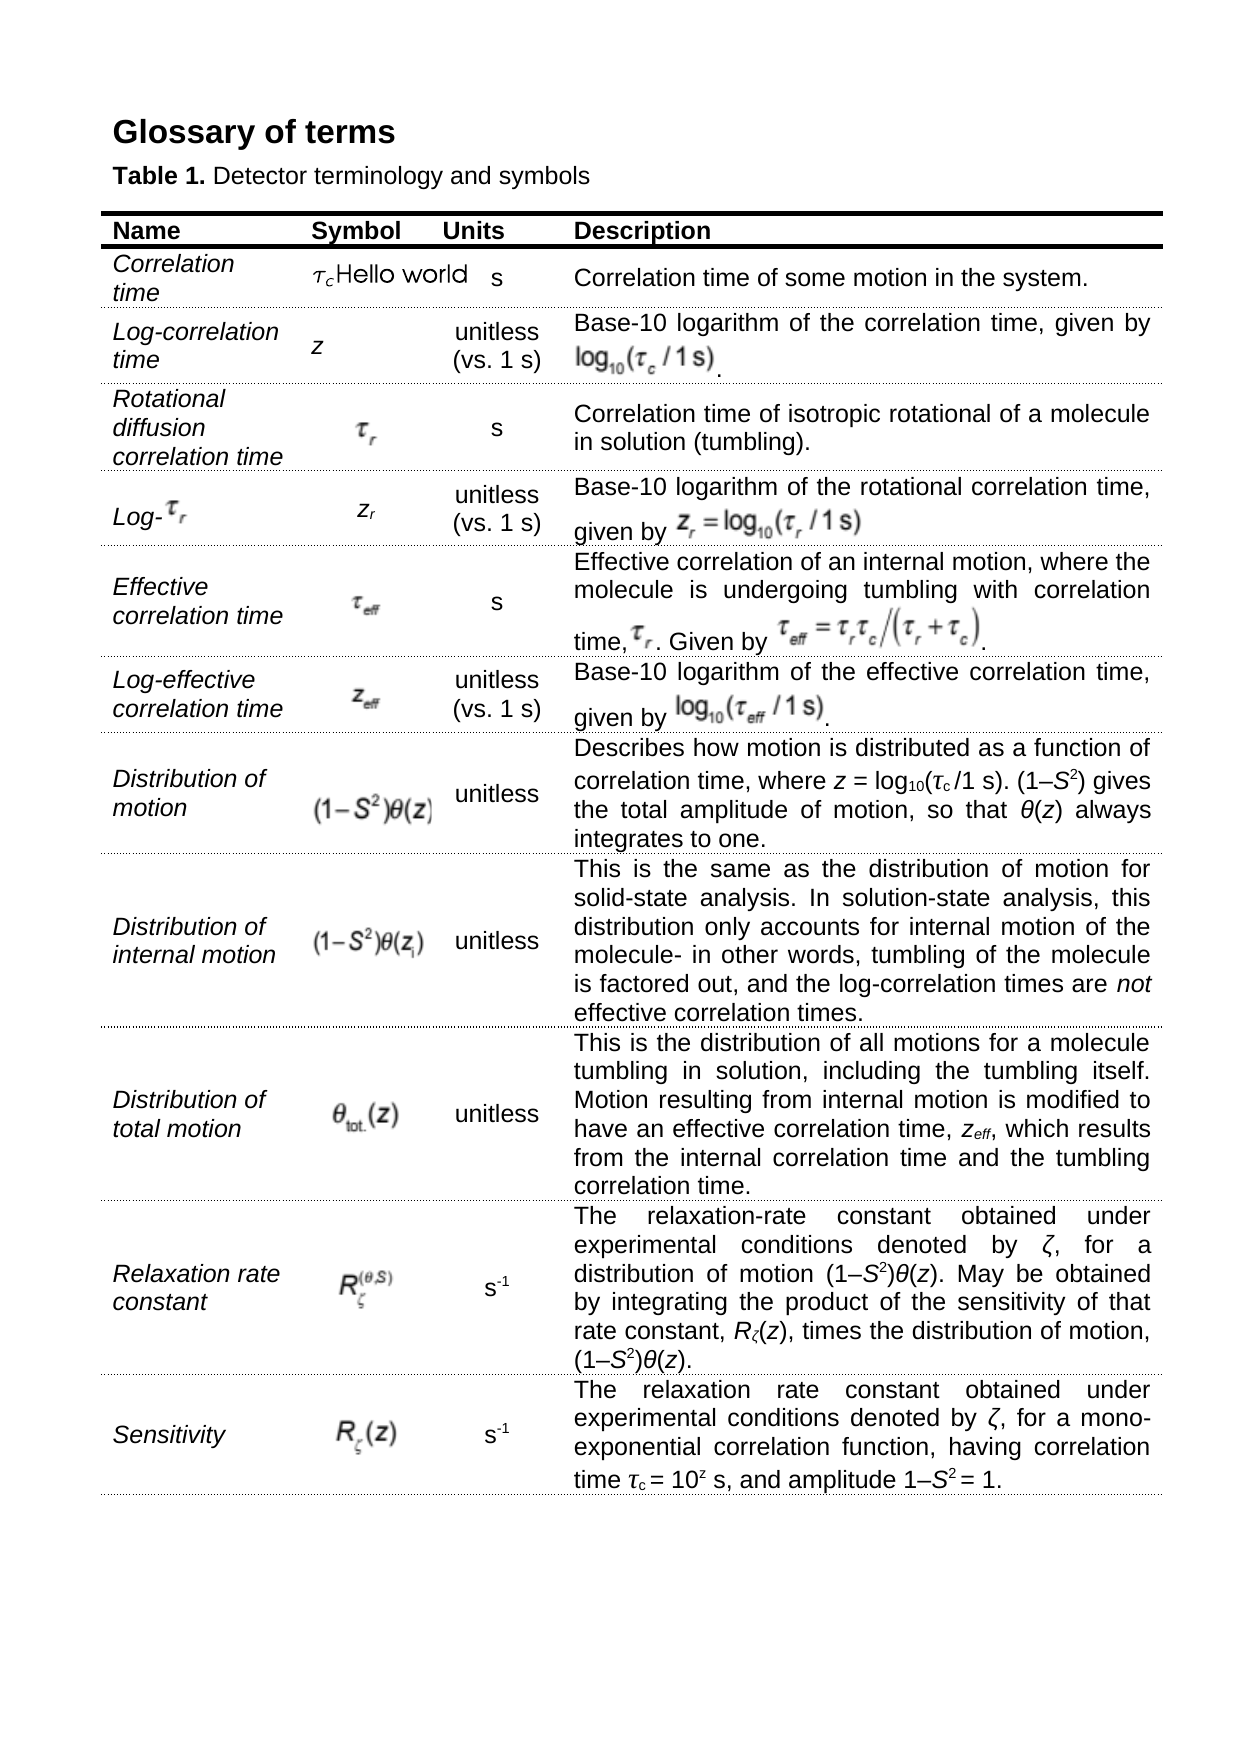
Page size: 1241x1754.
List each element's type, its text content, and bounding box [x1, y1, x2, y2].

subtitle Glossary of terms [112, 112, 1128, 151]
table_cell s [431, 545, 562, 656]
table_header Symbol [300, 216, 431, 244]
table_cell [426, 271, 431, 280]
table_cell Describes how motion is distributed as a function of correlation time, where z = log10(τc /1 s). (1–S2) gives the total amplitude of motion, so that θ(z) always integrates to one. [563, 732, 1162, 853]
table_cell unitless (vs. 1 s) [431, 656, 562, 732]
table_cell Effective correlation time [101, 545, 300, 656]
table_cell [300, 732, 431, 853]
table_cell [300, 545, 431, 656]
table_cell Correlation time [101, 249, 300, 307]
table_cell s [431, 383, 562, 470]
table_cell [300, 249, 431, 307]
table_cell s-1 [431, 1200, 562, 1373]
table_cell Base-10 logarithm of the correlation time, given by . [563, 307, 1162, 383]
table_header Description [563, 216, 1162, 244]
table_cell Distribution of internal motion [101, 853, 300, 1026]
table_cell The relaxation rate constant obtained under experimental conditions denoted by ζ, for a mono-exponential correlation function, having correlation time τc = 10z s, and amplitude 1–S2 = 1. [563, 1374, 1162, 1494]
table_cell unitless (vs. 1 s) [431, 470, 562, 545]
table_cell [300, 1200, 431, 1373]
table_cell unitless [431, 1026, 562, 1200]
table_cell Log-effective correlation time [101, 656, 300, 732]
table_header Units [431, 216, 562, 244]
table_cell unitless [431, 853, 562, 1026]
table_cell Correlation time of some motion in the system. [563, 249, 1162, 307]
text Table 1. Detector terminology and symbols [112, 161, 1128, 190]
table_cell [300, 1374, 431, 1494]
table_cell z [300, 307, 431, 383]
table_cell unitless (vs. 1 s) [431, 307, 562, 383]
table_cell Effective correlation of an internal motion, where the molecule is undergoing tumbling with correlation time,. Given by . [563, 545, 1162, 656]
table_header Name [101, 216, 300, 244]
table_cell [300, 1026, 431, 1200]
table_cell zr [300, 470, 431, 545]
table_cell Log- [101, 470, 300, 545]
table_cell [300, 853, 431, 1026]
table_cell Distribution of motion [101, 732, 300, 853]
table_cell [300, 383, 431, 470]
table_cell Base-10 logarithm of the effective correlation time, given by . [563, 656, 1162, 732]
table_cell [300, 656, 431, 732]
table_cell Relaxation rate constant [101, 1200, 300, 1373]
table_cell The relaxation-rate constant obtained under experimental conditions denoted by ζ, for a distribution of motion (1–S2)θ(z). May be obtained by integrating the product of the sensitivity of that rate constant, Rζ(z), times the distribution of motion, (1–S2)θ(z). [563, 1200, 1162, 1373]
table_cell Distribution of total motion [101, 1026, 300, 1200]
table_cell Rotational diffusion correlation time [101, 383, 300, 470]
table_cell Base-10 logarithm of the rotational correlation time, given by [563, 470, 1162, 545]
table_cell s [431, 249, 562, 307]
table_cell Sensitivity [101, 1374, 300, 1494]
table_cell unitless [431, 732, 562, 853]
table_cell Log-correlation time [101, 307, 300, 383]
table_cell s-1 [431, 1374, 562, 1494]
table_cell This is the distribution of all motions for a molecule tumbling in solution, including the tumbling itself. Motion resulting from internal motion is modified to have an effective correlation time, zeff, which results from the internal correlation time and the tumbling correlation time. [563, 1026, 1162, 1200]
table_cell This is the same as the distribution of motion for solid-state analysis. In solution-state analysis, this distribution only accounts for internal motion of the molecule- in other words, tumbling of the molecule is factored out, and the log-correlation times are not effective correlation times. [563, 853, 1162, 1026]
table_cell Correlation time of isotropic rotational of a molecule in solution (tumbling). [563, 383, 1162, 470]
